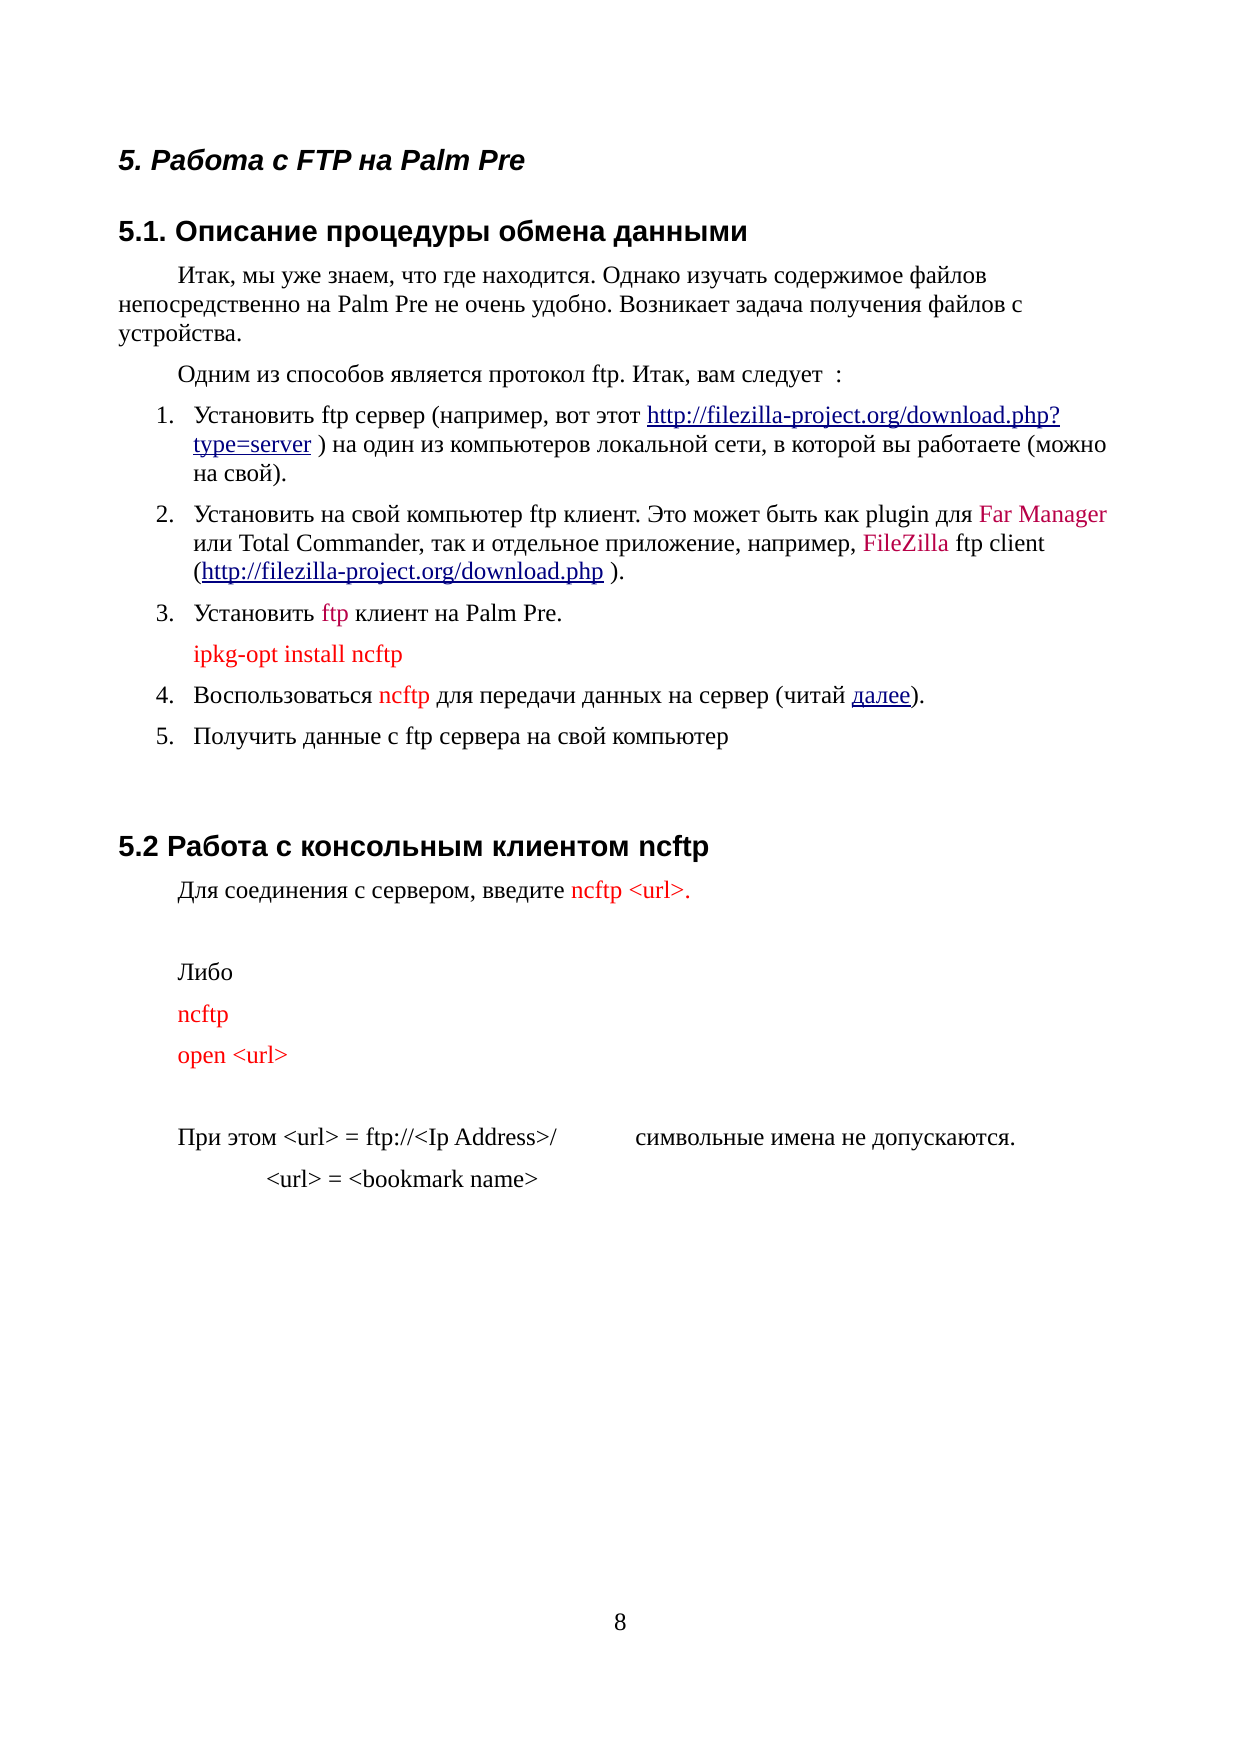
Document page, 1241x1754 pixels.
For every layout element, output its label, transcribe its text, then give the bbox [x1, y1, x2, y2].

list Установить ftp сервер (например, вот этот http://filezilla-project.org/download.php?type=server ) на один из компьютеров локальной сети, в которой вы работаете (можно на свой). [156, 400, 1122, 486]
text Для соединения с сервером, введите ncftp <url>. [118, 875, 1122, 904]
list ipkg-opt install ncftp [156, 639, 1122, 668]
list Установить ftp клиент на Palm Pre. [156, 598, 1122, 626]
subtitle 5. Работа с FTP на Palm Pre [118, 143, 1122, 177]
list Получить данные с ftp сервера на свой компьютер [156, 721, 1122, 750]
text Одним из способов является протокол ftp. Итак, вам следует : [118, 359, 1122, 388]
text Итак, мы уже знаем, что где находится. Однако изучать содержимое файлов непосредственно на Palm Pre не очень удобно. Возникает задача получения файлов с устройства. [118, 260, 1122, 346]
text <url> = <bookmark name> [118, 1164, 1122, 1192]
list Воспользоваться ncftp для передачи данных на сервер (читай далее). [156, 680, 1122, 709]
text ncftp [118, 999, 1122, 1027]
subtitle 5.2 Работа с консольным клиентом ncftp [118, 829, 1122, 862]
text open <url> [118, 1040, 1122, 1069]
list Установить на свой компьютер ftp клиент. Это может быть как plugin для Far Manager или Total Commander, так и отдельное приложение, например, FileZilla ftp client (http://filezilla-project.org/download.php ). [156, 499, 1122, 585]
text Либо [118, 957, 1122, 986]
subtitle 5.1. Описание процедуры обмена данными [118, 214, 1122, 248]
text При этом <url> = ftp://<Ip Address>/ cимвольные имена не допускаются. [118, 1122, 1122, 1151]
